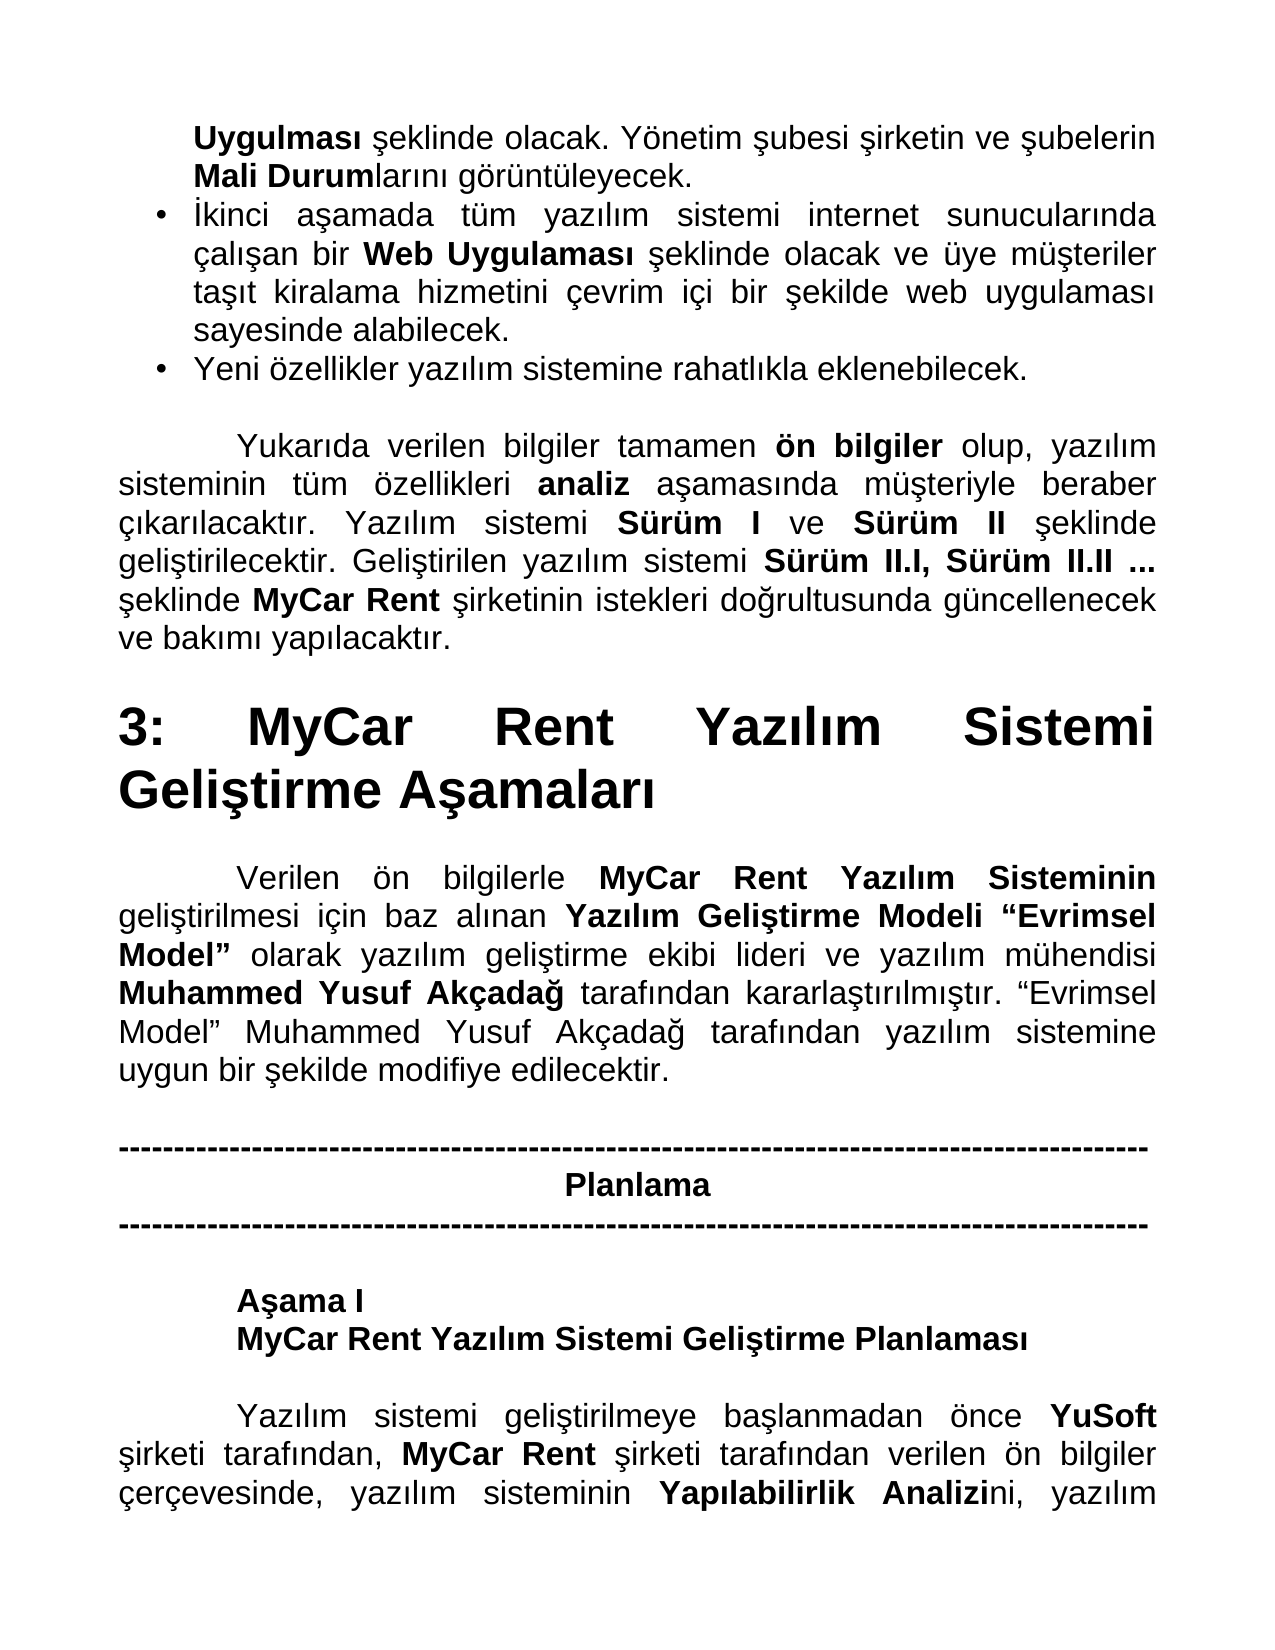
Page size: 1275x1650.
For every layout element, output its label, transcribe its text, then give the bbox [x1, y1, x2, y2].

text --------------------------------------------------------------------------------------------- [118, 1127, 1157, 1165]
text --------------------------------------------------------------------------------------------- [118, 1204, 1157, 1242]
list Yeni özellikler yazılım sistemine rahatlıkla eklenebilecek. [156, 349, 1157, 387]
text Verilen ön bilgilerle MyCar Rent Yazılım Sisteminin geliştirilmesi için baz alınan Yazılım Geliştirme Modeli “Evrimsel Model” olarak yazılım geliştirme ekibi lideri ve yazılım mühendisi Muhammed Yusuf Akçadağ tarafından kararlaştırılmıştır. “Evrimsel Model” Muhammed Yusuf Akçadağ tarafından yazılım sistemine uygun bir şekilde modifiye edilecektir. [118, 858, 1157, 1088]
text Planlama [118, 1165, 1157, 1204]
list Uygulması şeklinde olacak. Yönetim şubesi şirketin ve şubelerin Mali Durumlarını görüntüleyecek. [156, 118, 1157, 195]
list İkinci aşamada tüm yazılım sistemi internet sunucularında çalışan bir Web Uygulaması şeklinde olacak ve üye müşteriler taşıt kiralama hizmetini çevrim içi bir şekilde web uygulaması sayesinde alabilecek. [156, 195, 1157, 349]
text MyCar Rent Yazılım Sistemi Geliştirme Planlaması [118, 1319, 1157, 1358]
text Yukarıda verilen bilgiler tamamen ön bilgiler olup, yazılım sisteminin tüm özellikleri analiz aşamasında müşteriyle beraber çıkarılacaktır. Yazılım sistemi Sürüm I ve Sürüm II şeklinde geliştirilecektir. Geliştirilen yazılım sistemi Sürüm II.I, Sürüm II.II ... şeklinde MyCar Rent şirketinin istekleri doğrultusunda güncellenecek ve bakımı yapılacaktır. [118, 426, 1157, 656]
text Yazılım sistemi geliştirilmeye başlanmadan önce YuSoft şirketi tarafından, MyCar Rent şirketi tarafından verilen ön bilgiler çerçevesinde, yazılım sisteminin Yapılabilirlik Analizini, yazılım [118, 1396, 1157, 1511]
text Aşama I [118, 1281, 1157, 1319]
text 3: MyCar Rent Yazılım Sistemi Geliştirme Aşamaları [118, 695, 1157, 819]
